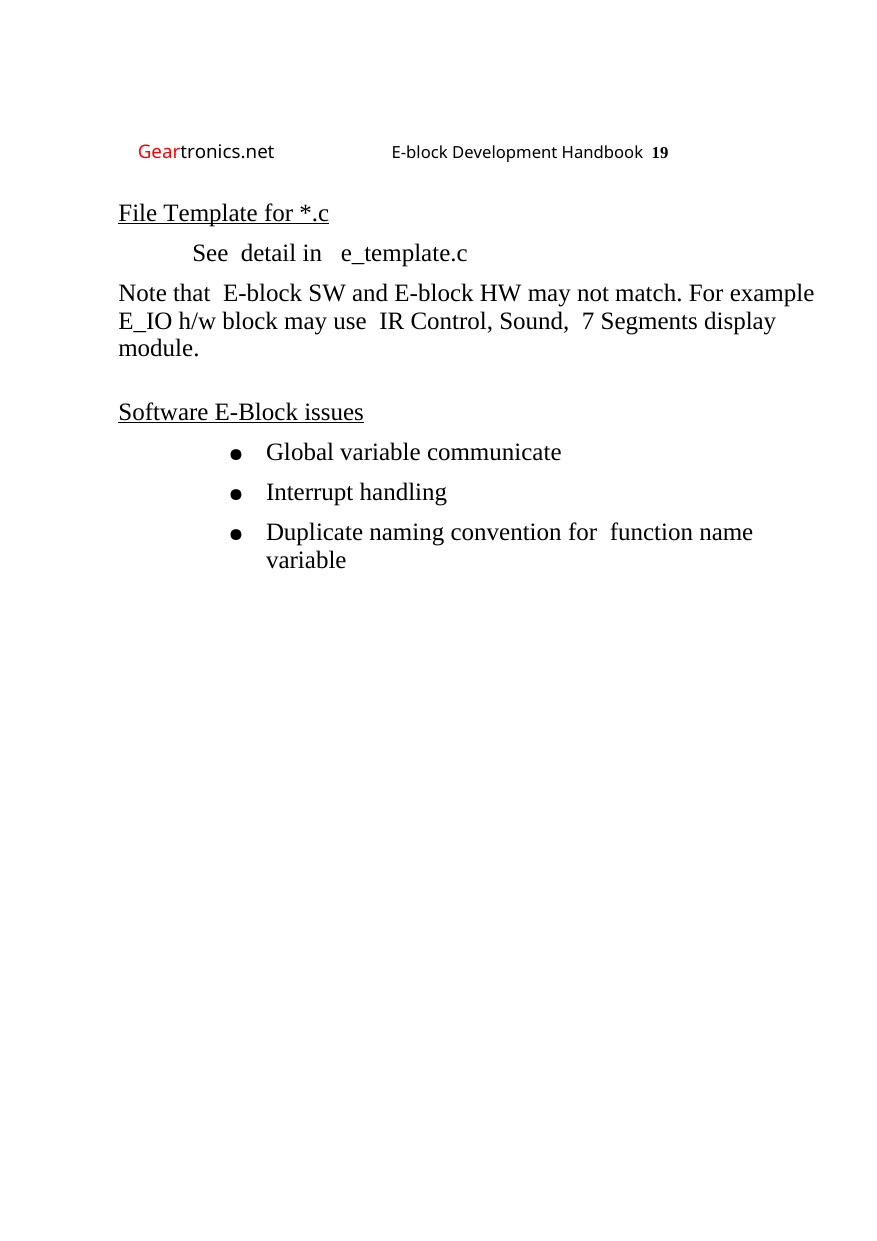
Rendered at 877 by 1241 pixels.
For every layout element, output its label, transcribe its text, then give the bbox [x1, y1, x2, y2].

text File Template for *.c [118, 199, 818, 226]
list Duplicate naming convention for function name variable [228, 518, 818, 574]
text Software E-Block issues [118, 398, 818, 426]
text Note that E-block SW and E-block HW may not match. For example E_IO h/w block may use IR Control, Sound, 7 Segments display module. [118, 279, 818, 362]
list Global variable communicate [228, 438, 818, 466]
list Interrupt handling [228, 478, 818, 506]
text See detail in e_template.c [118, 239, 818, 267]
